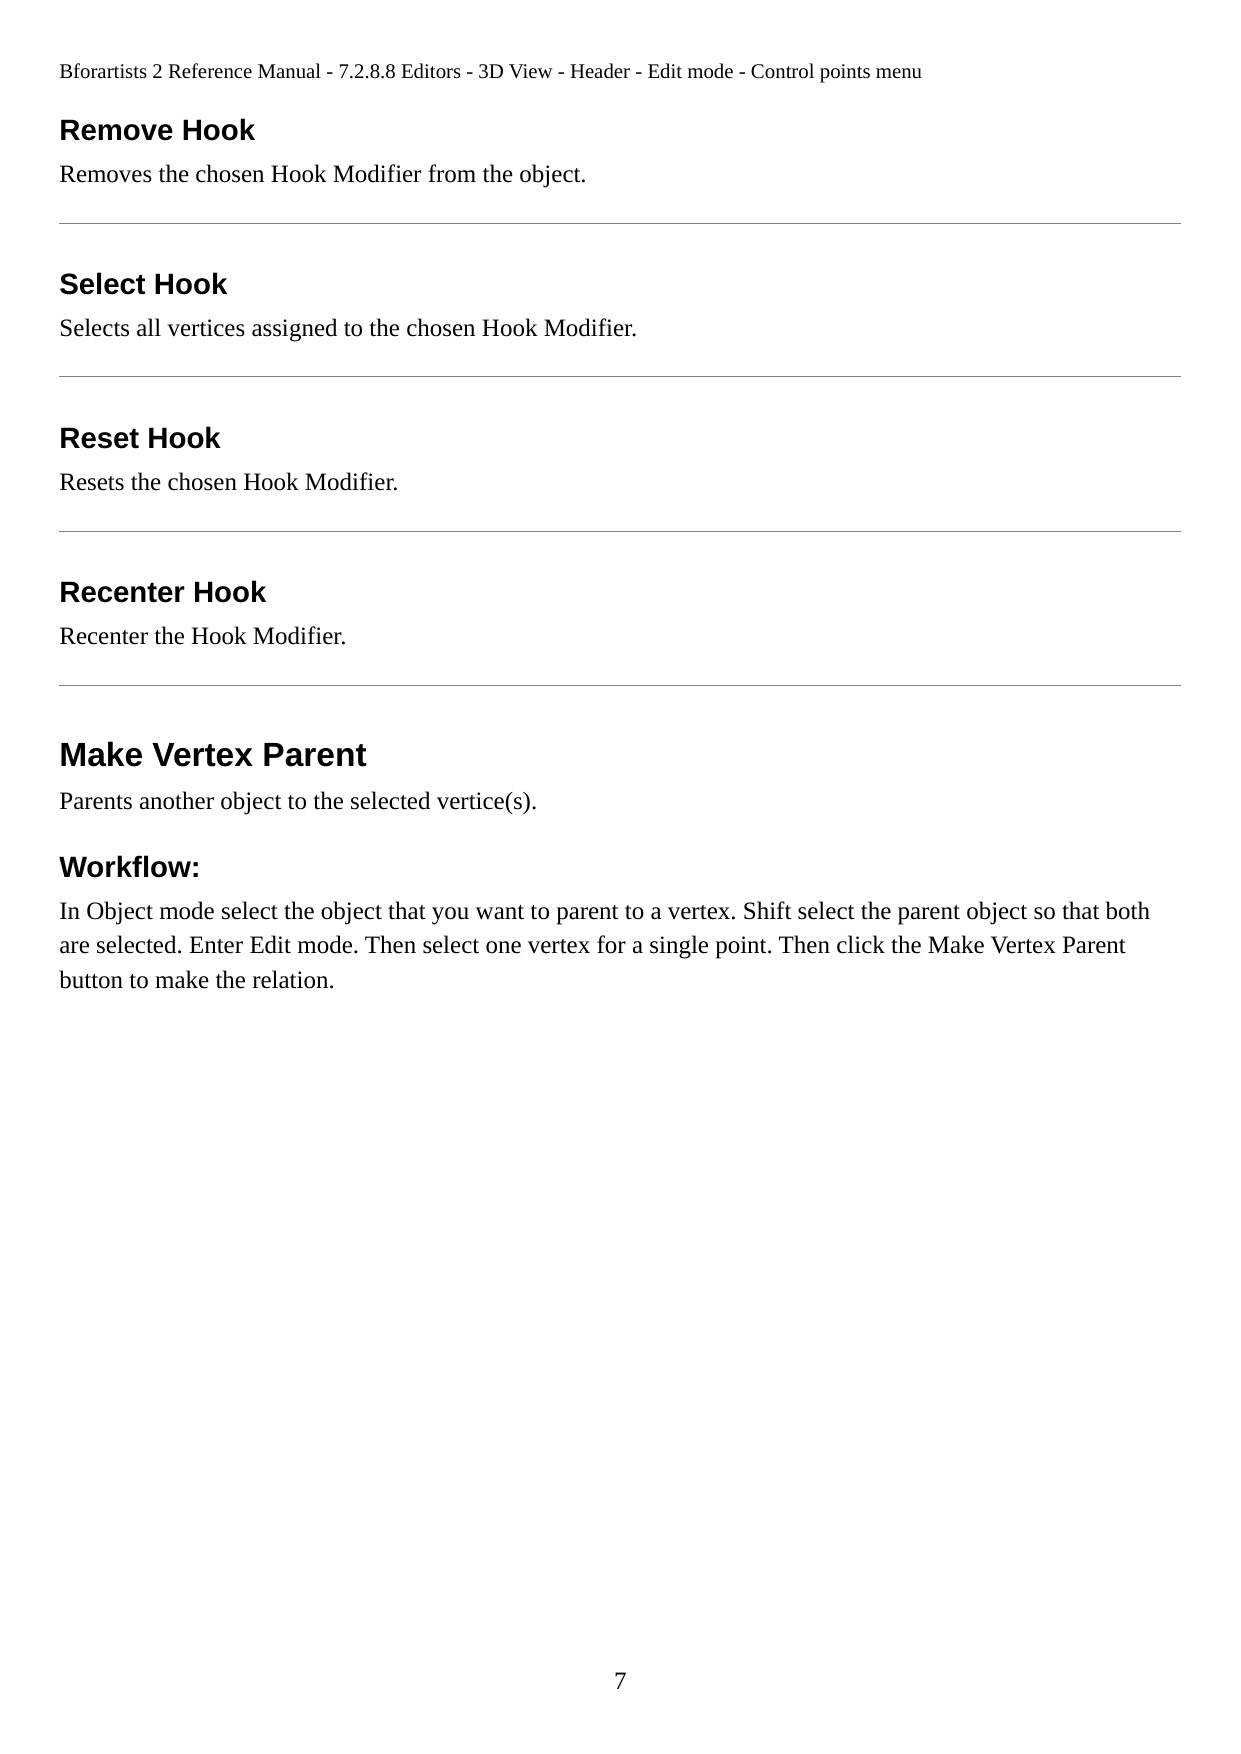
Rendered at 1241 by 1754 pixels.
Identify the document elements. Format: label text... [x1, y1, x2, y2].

subtitle Select Hook [59, 267, 1181, 300]
text Resets the chosen Hook Modifier. [59, 467, 1181, 496]
subtitle Reset Hook [59, 421, 1181, 454]
subtitle Recenter Hook [59, 575, 1181, 608]
text Removes the chosen Hook Modifier from the object. [59, 159, 1181, 188]
subtitle Remove Hook [59, 113, 1181, 146]
text Selects all vertices assigned to the chosen Hook Modifier. [59, 313, 1181, 342]
subtitle Workflow: [59, 850, 1181, 884]
text In Object mode select the object that you want to parent to a vertex. Shift select the parent object so that both are selected. Enter Edit mode. Then select one vertex for a single point. Then click the Make Vertex Parent button to make the relation. [59, 896, 1181, 994]
text Recenter the Hook Modifier. [59, 621, 1181, 650]
text Parents another object to the selected vertice(s). [59, 786, 1181, 815]
subtitle Make Vertex Parent [59, 735, 1181, 774]
